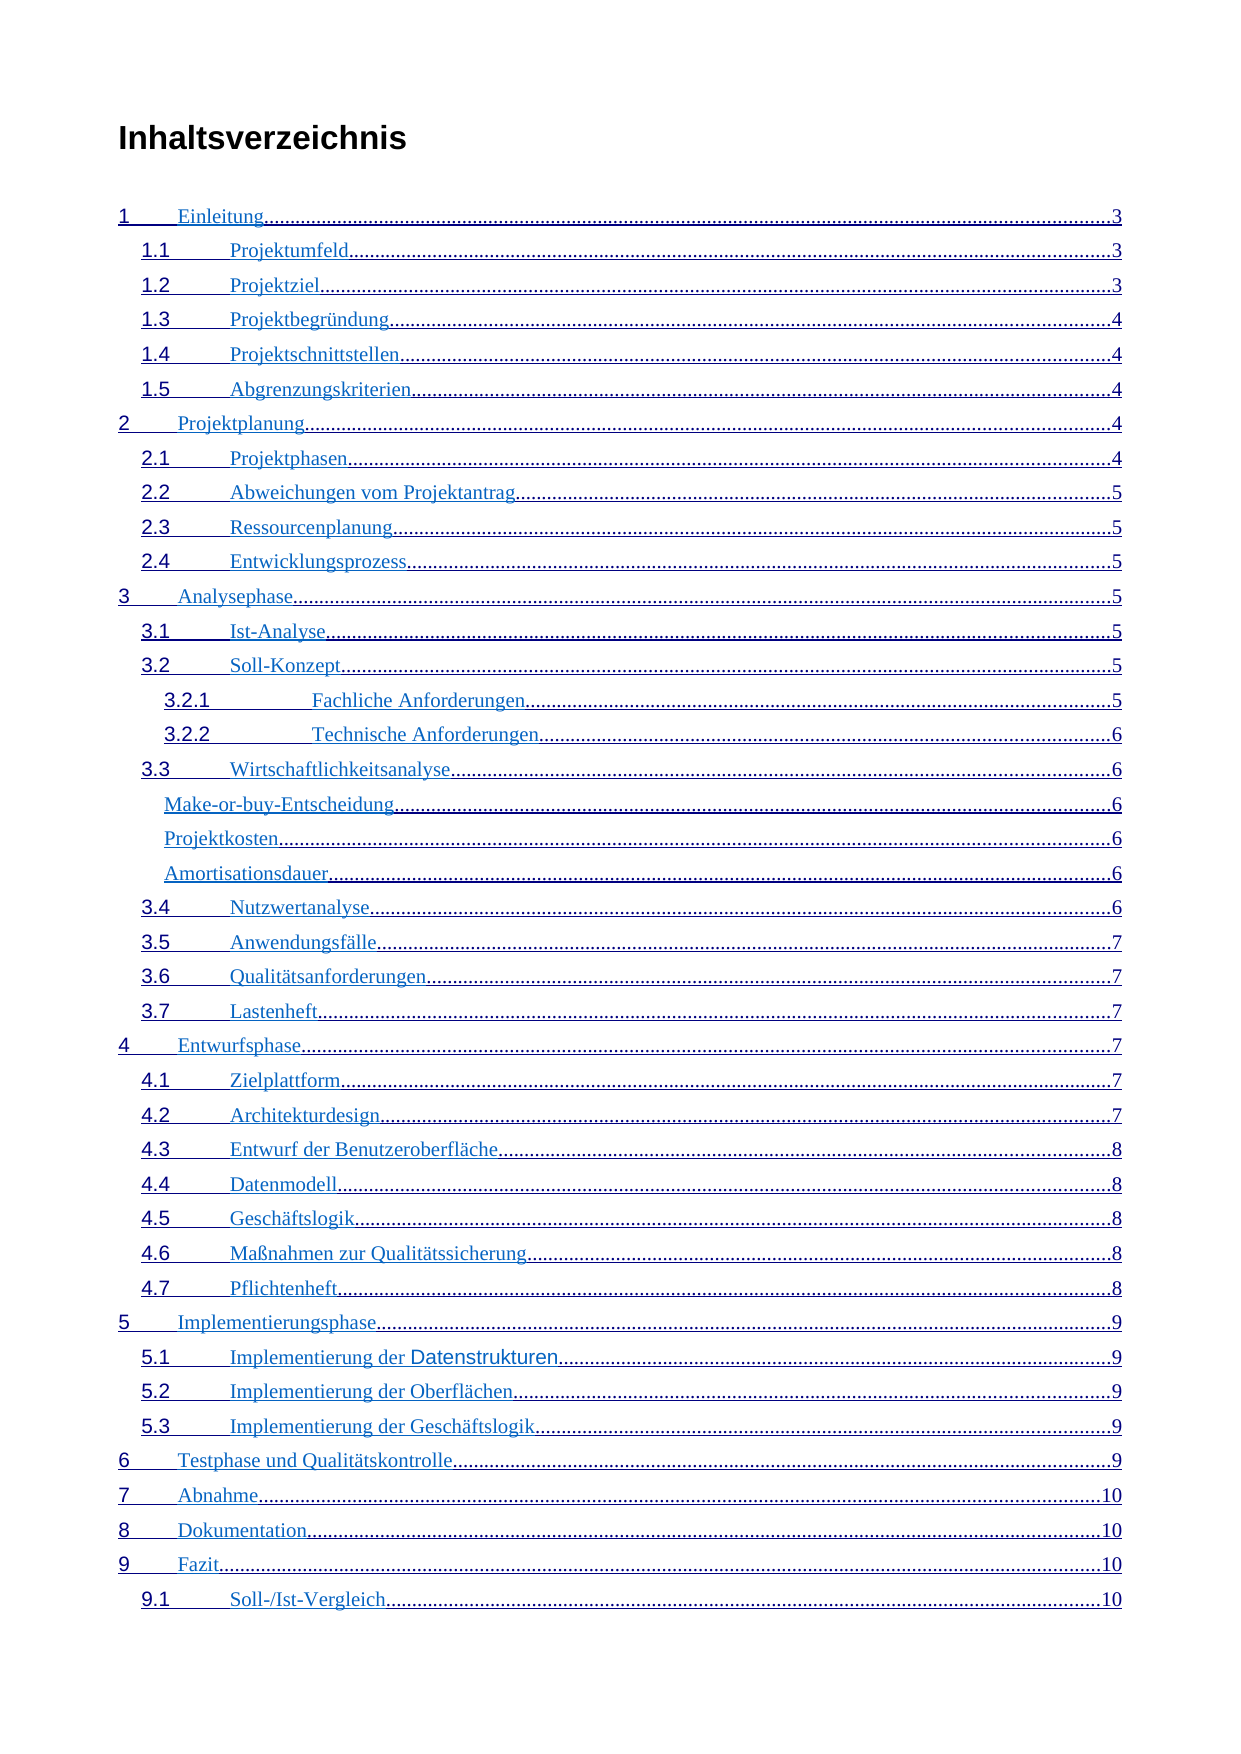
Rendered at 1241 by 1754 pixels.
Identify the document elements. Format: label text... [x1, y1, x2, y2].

text 1.5 Abgrenzungskriterien 4 [141, 376, 1122, 397]
text 3.2.1 Fachliche Anforderungen 5 [164, 688, 1122, 709]
text 7 Abnahme 10 [118, 1483, 1122, 1504]
text 5.2 Implementierung der Oberflächen 9 [141, 1379, 1122, 1400]
text 2.2 Abweichungen vom Projektantrag 5 [141, 480, 1122, 501]
text 8 Dokumentation 10 [118, 1517, 1122, 1538]
text 5.3 Implementierung der Geschäftslogik 9 [141, 1414, 1122, 1435]
text 2.4 Entwicklungsprozess 5 [141, 549, 1122, 570]
text 1.2 Projektziel 3 [141, 273, 1122, 294]
text 3.5 Anwendungsfälle 7 [141, 929, 1122, 951]
text 1.4 Projektschnittstellen 4 [141, 342, 1122, 363]
text 1.1 Projektumfeld 3 [141, 238, 1122, 259]
text 6 Testphase und Qualitätskontrolle 9 [118, 1448, 1122, 1469]
text Inhaltsverzeichnis [118, 118, 1122, 157]
text 3.7 Lastenheft 7 [141, 999, 1122, 1020]
text Amortisationsdauer 6 [164, 860, 1122, 881]
text 5.1 Implementierung der Datenstrukturen 9 [141, 1344, 1122, 1366]
text 3.1 Ist-Analyse 5 [141, 618, 1122, 639]
text 3 Analysephase 5 [118, 584, 1122, 605]
text 4.1 Zielplattform 7 [141, 1068, 1122, 1089]
text 9.1 Soll-/Ist-Vergleich 10 [141, 1587, 1122, 1608]
text 4.6 Maßnahmen zur Qualitätssicherung 8 [141, 1241, 1122, 1262]
text 4.7 Pflichtenheft 8 [141, 1275, 1122, 1296]
text 2 Projektplanung 4 [118, 411, 1122, 432]
text Projektkosten 6 [164, 826, 1122, 847]
text 2.3 Ressourcenplanung 5 [141, 515, 1122, 536]
text 4.5 Geschäftslogik 8 [141, 1206, 1122, 1227]
text 1.3 Projektbegründung 4 [141, 307, 1122, 328]
text 4.2 Architekturdesign 7 [141, 1102, 1122, 1123]
text 2.1 Projektphasen 4 [141, 446, 1122, 467]
text 1 Einleitung 3 [118, 203, 1122, 224]
text 3.2.2 Technische Anforderungen 6 [164, 722, 1122, 743]
text 3.4 Nutzwertanalyse 6 [141, 895, 1122, 916]
text 9 Fazit 10 [118, 1552, 1122, 1573]
text 3.2 Soll-Konzept 5 [141, 653, 1122, 674]
text 4.4 Datenmodell 8 [141, 1172, 1122, 1193]
text 5 Implementierungsphase 9 [118, 1310, 1122, 1331]
text 4 Entwurfsphase 7 [118, 1033, 1122, 1054]
text 3.3 Wirtschaftlichkeitsanalyse 6 [141, 757, 1122, 778]
text Make-or-buy-Entscheidung 6 [164, 791, 1122, 812]
text 4.3 Entwurf der Benutzeroberfläche 8 [141, 1137, 1122, 1158]
text 3.6 Qualitätsanforderungen 7 [141, 964, 1122, 985]
